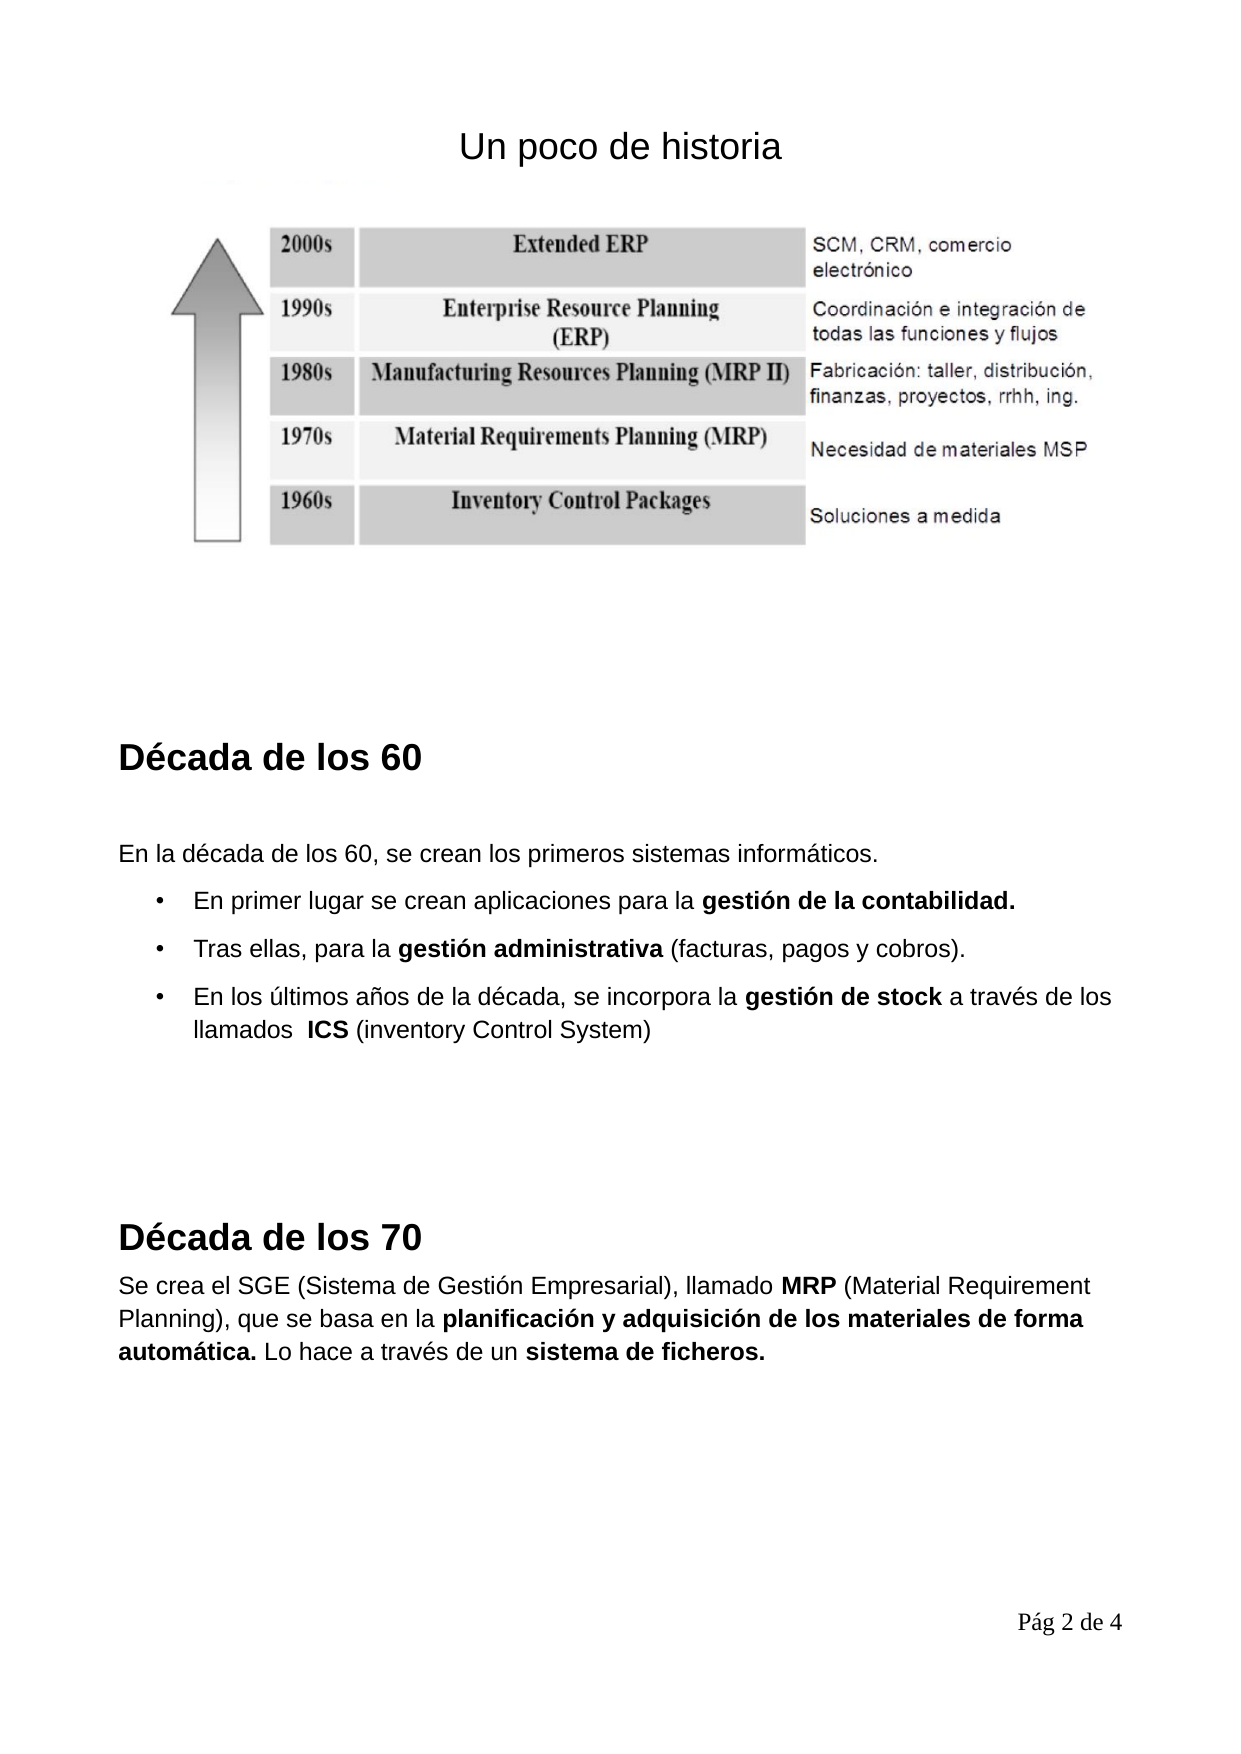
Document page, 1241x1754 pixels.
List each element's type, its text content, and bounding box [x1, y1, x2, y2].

text En la década de los 60, se crean los primeros sistemas informáticos. [118, 838, 1122, 867]
text Se crea el SGE (Sistema de Gestión Empresarial), llamado MRP (Material Requirement Planning), que se basa en la planificación y adquisición de los materiales de forma automática. Lo hace a través de un sistema de ficheros. [118, 1271, 1122, 1366]
picture [118, 180, 1123, 569]
subtitle Un poco de historia [118, 124, 1122, 167]
list Tras ellas, para la gestión administrativa (facturas, pagos y cobros). [156, 934, 1122, 963]
list En los últimos años de la década, se incorpora la gestión de stock a través de los llamados ICS (inventory Control System) [156, 982, 1122, 1043]
list En primer lugar se crean aplicaciones para la gestión de la contabilidad. [156, 886, 1122, 915]
subtitle Década de los 60 [118, 735, 1122, 778]
subtitle Década de los 70 [118, 1216, 1122, 1259]
